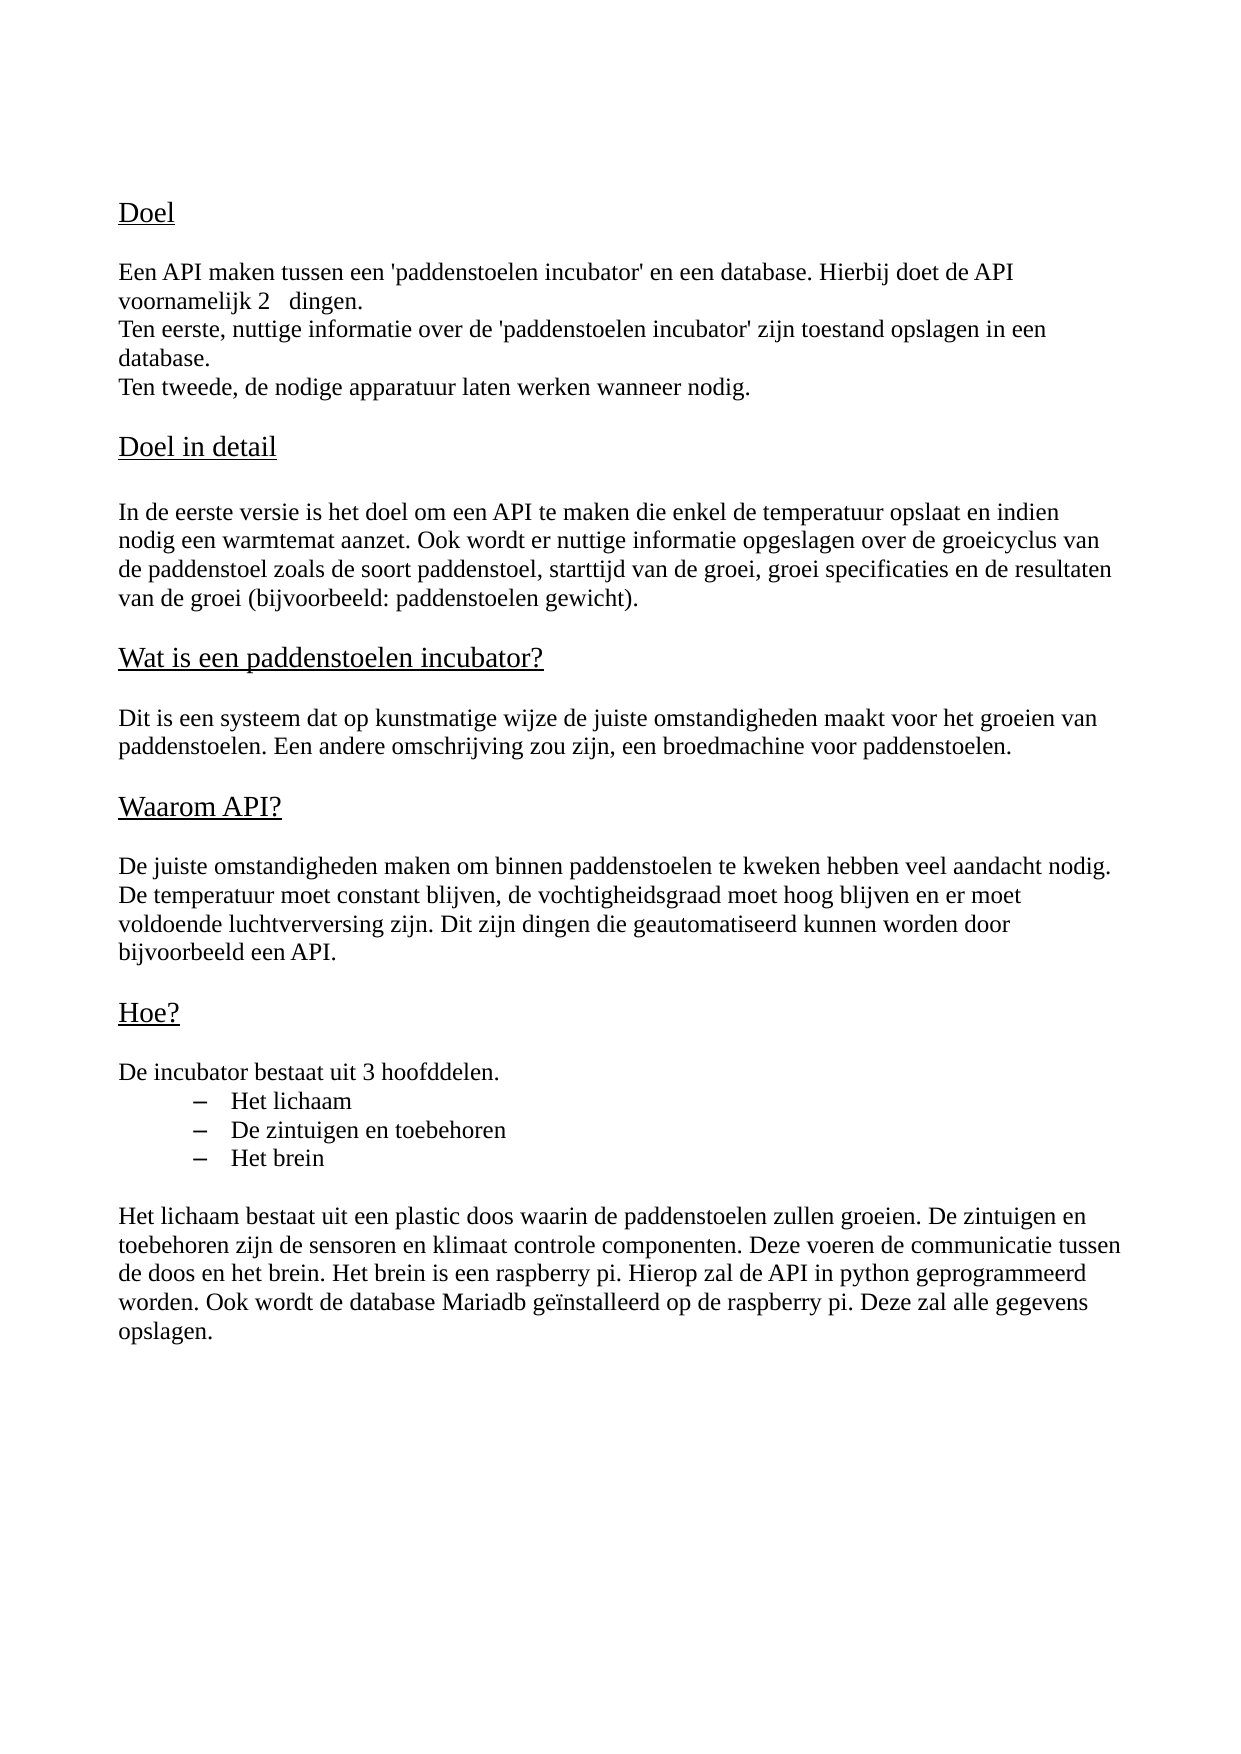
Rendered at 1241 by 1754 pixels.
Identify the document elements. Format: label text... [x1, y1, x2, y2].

list De zintuigen en toebehoren [193, 1115, 1122, 1143]
text Hoe? [118, 995, 1122, 1028]
text Het lichaam bestaat uit een plastic doos waarin de paddenstoelen zullen groeien. De zintuigen en toebehoren zijn de sensoren en klimaat controle componenten. Deze voeren de communicatie tussen de doos en het brein. Het brein is een raspberry pi. Hierop zal de API in python geprogrammeerd worden. Ook wordt de database Mariadb geïnstalleerd op de raspberry pi. Deze zal alle gegevens opslagen. [118, 1201, 1122, 1345]
text Ten tweede, de nodige apparatuur laten werken wanneer nodig. [118, 372, 1122, 401]
text De incubator bestaat uit 3 hoofddelen. [118, 1057, 1122, 1086]
text Een API maken tussen een 'paddenstoelen incubator' en een database. Hierbij doet de API voornamelijk 2 dingen. [118, 257, 1122, 314]
text De juiste omstandigheden maken om binnen paddenstoelen te kweken hebben veel aandacht nodig. De temperatuur moet constant blijven, de vochtigheidsgraad moet hoog blijven en er moet voldoende luchtverversing zijn. Dit zijn dingen die geautomatiseerd kunnen worden door bijvoorbeeld een API. [118, 851, 1122, 966]
text Wat is een paddenstoelen incubator? [118, 640, 1122, 674]
text Dit is een systeem dat op kunstmatige wijze de juiste omstandigheden maakt voor het groeien van paddenstoelen. Een andere omschrijving zou zijn, een broedmachine voor paddenstoelen. [118, 703, 1122, 760]
text Waarom API? [118, 789, 1122, 822]
text Doel in detail [118, 429, 1122, 463]
text Ten eerste, nuttige informatie over de 'paddenstoelen incubator' zijn toestand opslagen in een database. [118, 314, 1122, 372]
list Het lichaam [193, 1086, 1122, 1115]
list Het brein [193, 1143, 1122, 1172]
text In de eerste versie is het doel om een API te maken die enkel de temperatuur opslaat en indien nodig een warmtemat aanzet. Ook wordt er nuttige informatie opgeslagen over de groeicyclus van de paddenstoel zoals de soort paddenstoel, starttijd van de groei, groei specificaties en de resultaten van de groei (bijvoorbeeld: paddenstoelen gewicht). [118, 497, 1122, 612]
text Doel [118, 195, 1122, 228]
